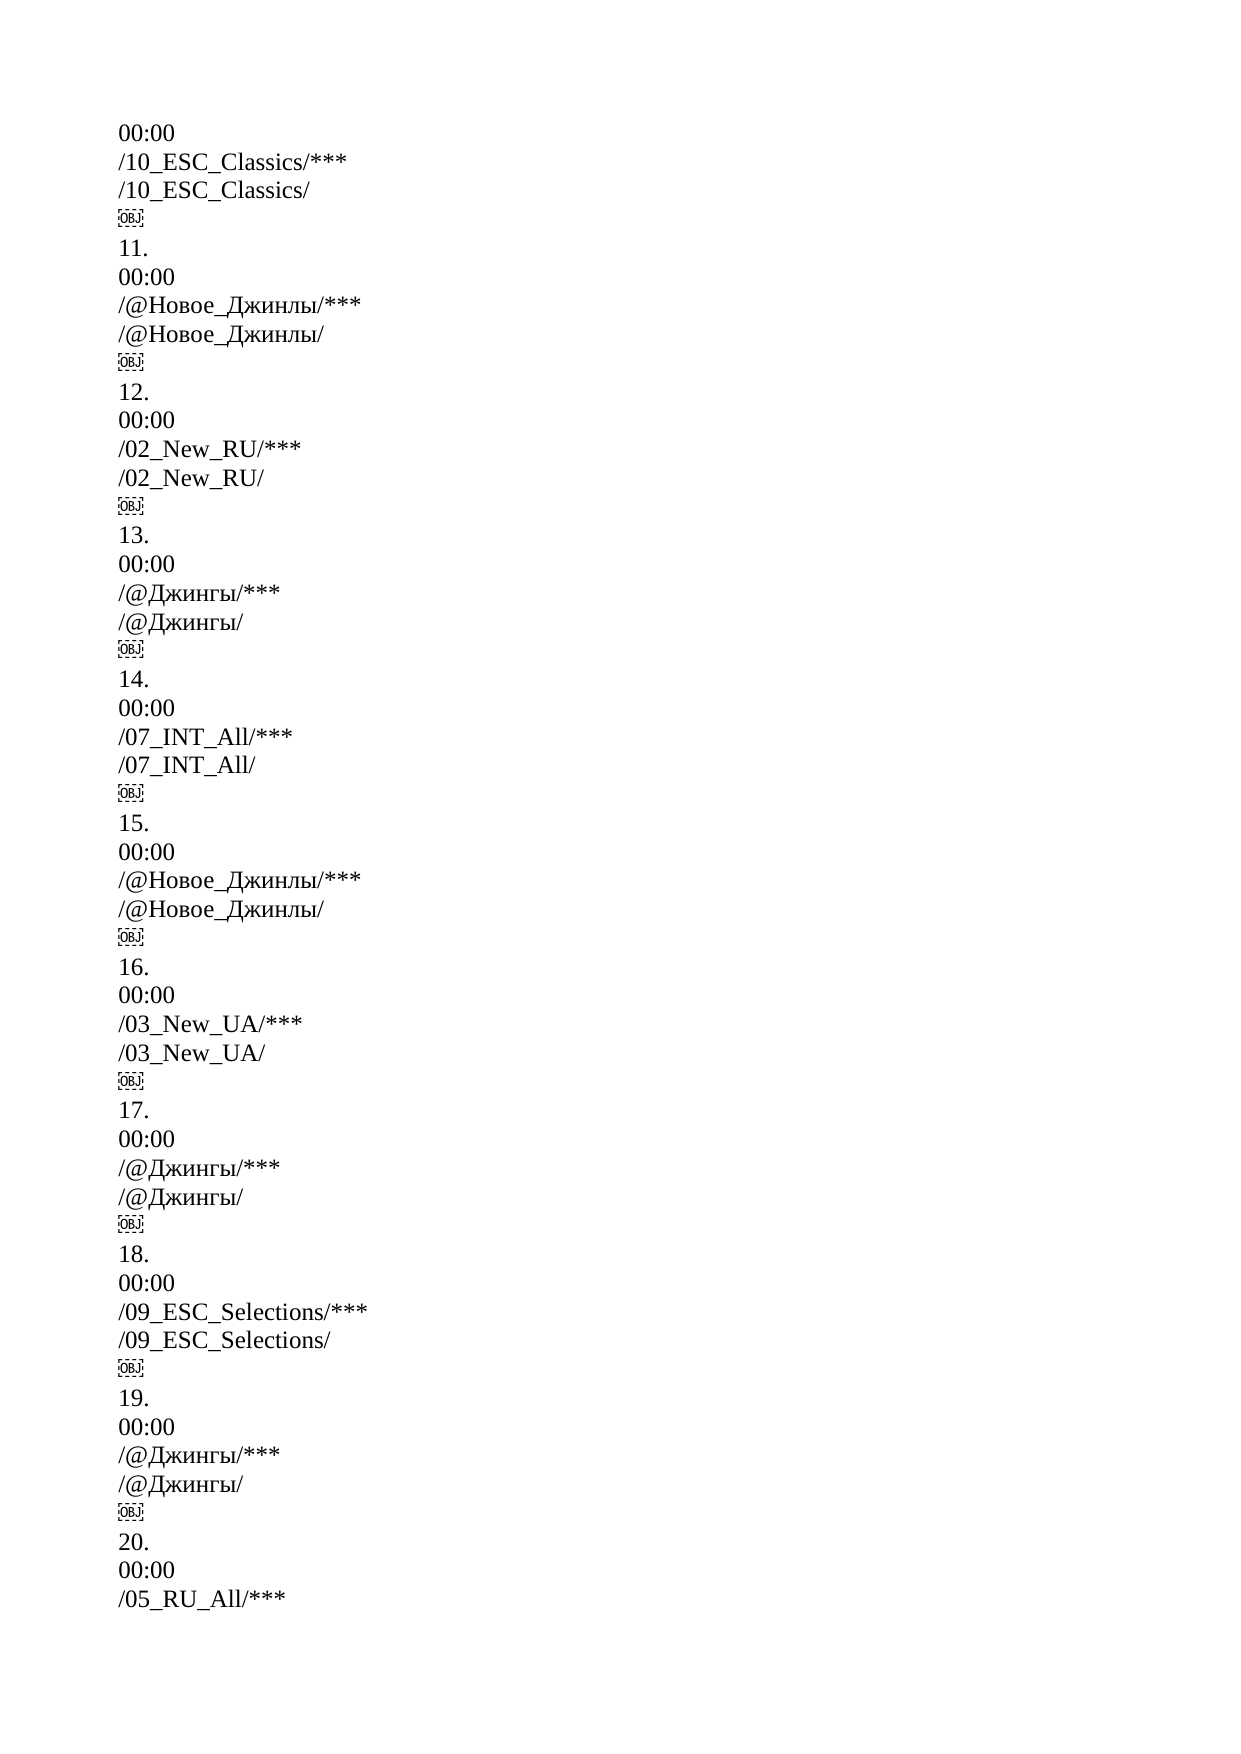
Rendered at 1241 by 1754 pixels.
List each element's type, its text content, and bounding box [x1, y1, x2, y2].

text ￼ [118, 923, 1122, 952]
text 00:00 [118, 262, 1122, 291]
text 00:00 [118, 118, 1122, 147]
text 20. [118, 1527, 1122, 1556]
text 00:00 [118, 981, 1122, 1009]
text 19. [118, 1383, 1122, 1412]
text 00:00 [118, 1268, 1122, 1297]
text ￼ [118, 779, 1122, 808]
text /@Джингы/*** [118, 1153, 1122, 1182]
text /@Новое_Джинлы/ [118, 894, 1122, 923]
text 00:00 [118, 1556, 1122, 1584]
text 16. [118, 952, 1122, 981]
text /@Джингы/ [118, 1469, 1122, 1498]
text 18. [118, 1239, 1122, 1268]
text ￼ [118, 492, 1122, 521]
text 13. [118, 521, 1122, 549]
text /@Новое_Джинлы/ [118, 319, 1122, 348]
text /07_INT_All/ [118, 751, 1122, 779]
text 00:00 [118, 1124, 1122, 1153]
text 00:00 [118, 1412, 1122, 1441]
text /@Джингы/*** [118, 1441, 1122, 1469]
text 12. [118, 377, 1122, 406]
text /@Новое_Джинлы/*** [118, 866, 1122, 894]
text /07_INT_All/*** [118, 722, 1122, 751]
text ￼ [118, 1067, 1122, 1096]
text /09_ESC_Selections/ [118, 1326, 1122, 1354]
text ￼ [118, 204, 1122, 233]
text 17. [118, 1096, 1122, 1124]
text 00:00 [118, 837, 1122, 866]
text /03_New_UA/*** [118, 1009, 1122, 1038]
text 15. [118, 808, 1122, 837]
text ￼ [118, 1211, 1122, 1239]
text /@Джингы/*** [118, 578, 1122, 607]
text ￼ [118, 348, 1122, 377]
text /@Джингы/ [118, 607, 1122, 636]
text /@Джингы/ [118, 1182, 1122, 1211]
text /05_RU_All/*** [118, 1584, 1122, 1613]
text /02_New_RU/ [118, 463, 1122, 492]
text 14. [118, 664, 1122, 693]
text ￼ [118, 636, 1122, 664]
text 00:00 [118, 693, 1122, 722]
text /10_ESC_Classics/*** [118, 147, 1122, 176]
text /@Новое_Джинлы/*** [118, 291, 1122, 319]
text ￼ [118, 1498, 1122, 1527]
text 00:00 [118, 406, 1122, 434]
text /02_New_RU/*** [118, 434, 1122, 463]
text /10_ESC_Classics/ [118, 176, 1122, 204]
text ￼ [118, 1354, 1122, 1383]
text /09_ESC_Selections/*** [118, 1297, 1122, 1326]
text /03_New_UA/ [118, 1038, 1122, 1067]
text 00:00 [118, 549, 1122, 578]
text 11. [118, 233, 1122, 262]
